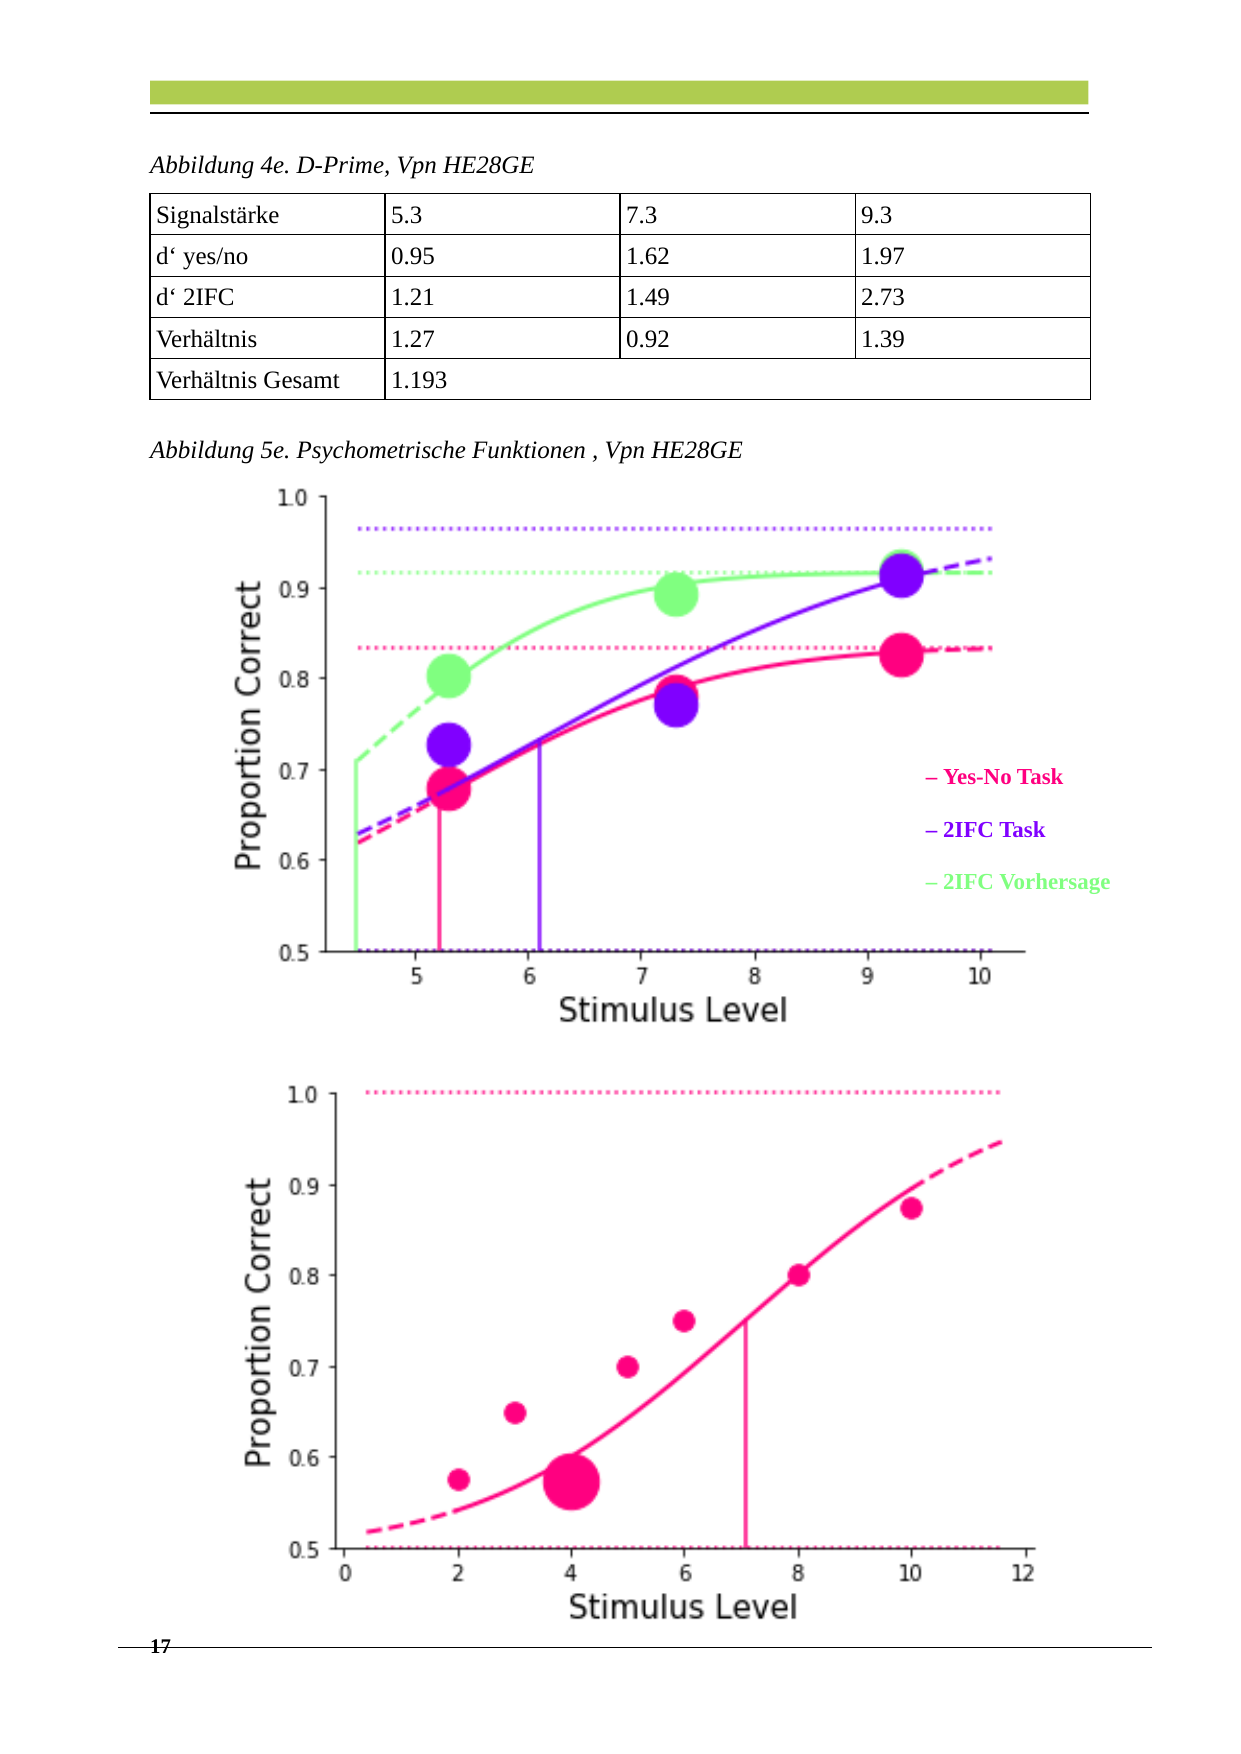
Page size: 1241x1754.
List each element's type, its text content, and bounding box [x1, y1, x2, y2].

table_cell 0.92 [621, 318, 855, 358]
table_header 5.3 [386, 194, 619, 234]
table_header 9.3 [856, 194, 1090, 234]
table_cell 1.27 [386, 318, 619, 358]
picture [233, 1072, 1055, 1638]
table_cell 1.21 [386, 277, 619, 317]
table_cell Verhältnis [151, 318, 384, 358]
table_cell 1.97 [856, 235, 1090, 276]
picture [223, 476, 1045, 1041]
table_cell 1.39 [856, 318, 1090, 358]
text Abbildung 5e. Psychometrische Funktionen , Vpn HE28GE [150, 435, 1090, 463]
table_cell Verhältnis Gesamt [151, 359, 384, 399]
table_cell 0.95 [386, 235, 619, 276]
table_header 7.3 [621, 194, 855, 234]
table_cell 1.62 [621, 235, 855, 276]
table_cell d‘ 2IFC [151, 277, 384, 317]
table_header Signalstärke [151, 194, 384, 234]
table_cell 1.49 [621, 277, 855, 317]
table_cell d‘ yes/no [151, 235, 384, 276]
table_cell 1.193 [386, 359, 1090, 399]
text Abbildung 4e. D-Prime, Vpn HE28GE [150, 150, 1090, 179]
table_cell 2.73 [856, 277, 1090, 317]
